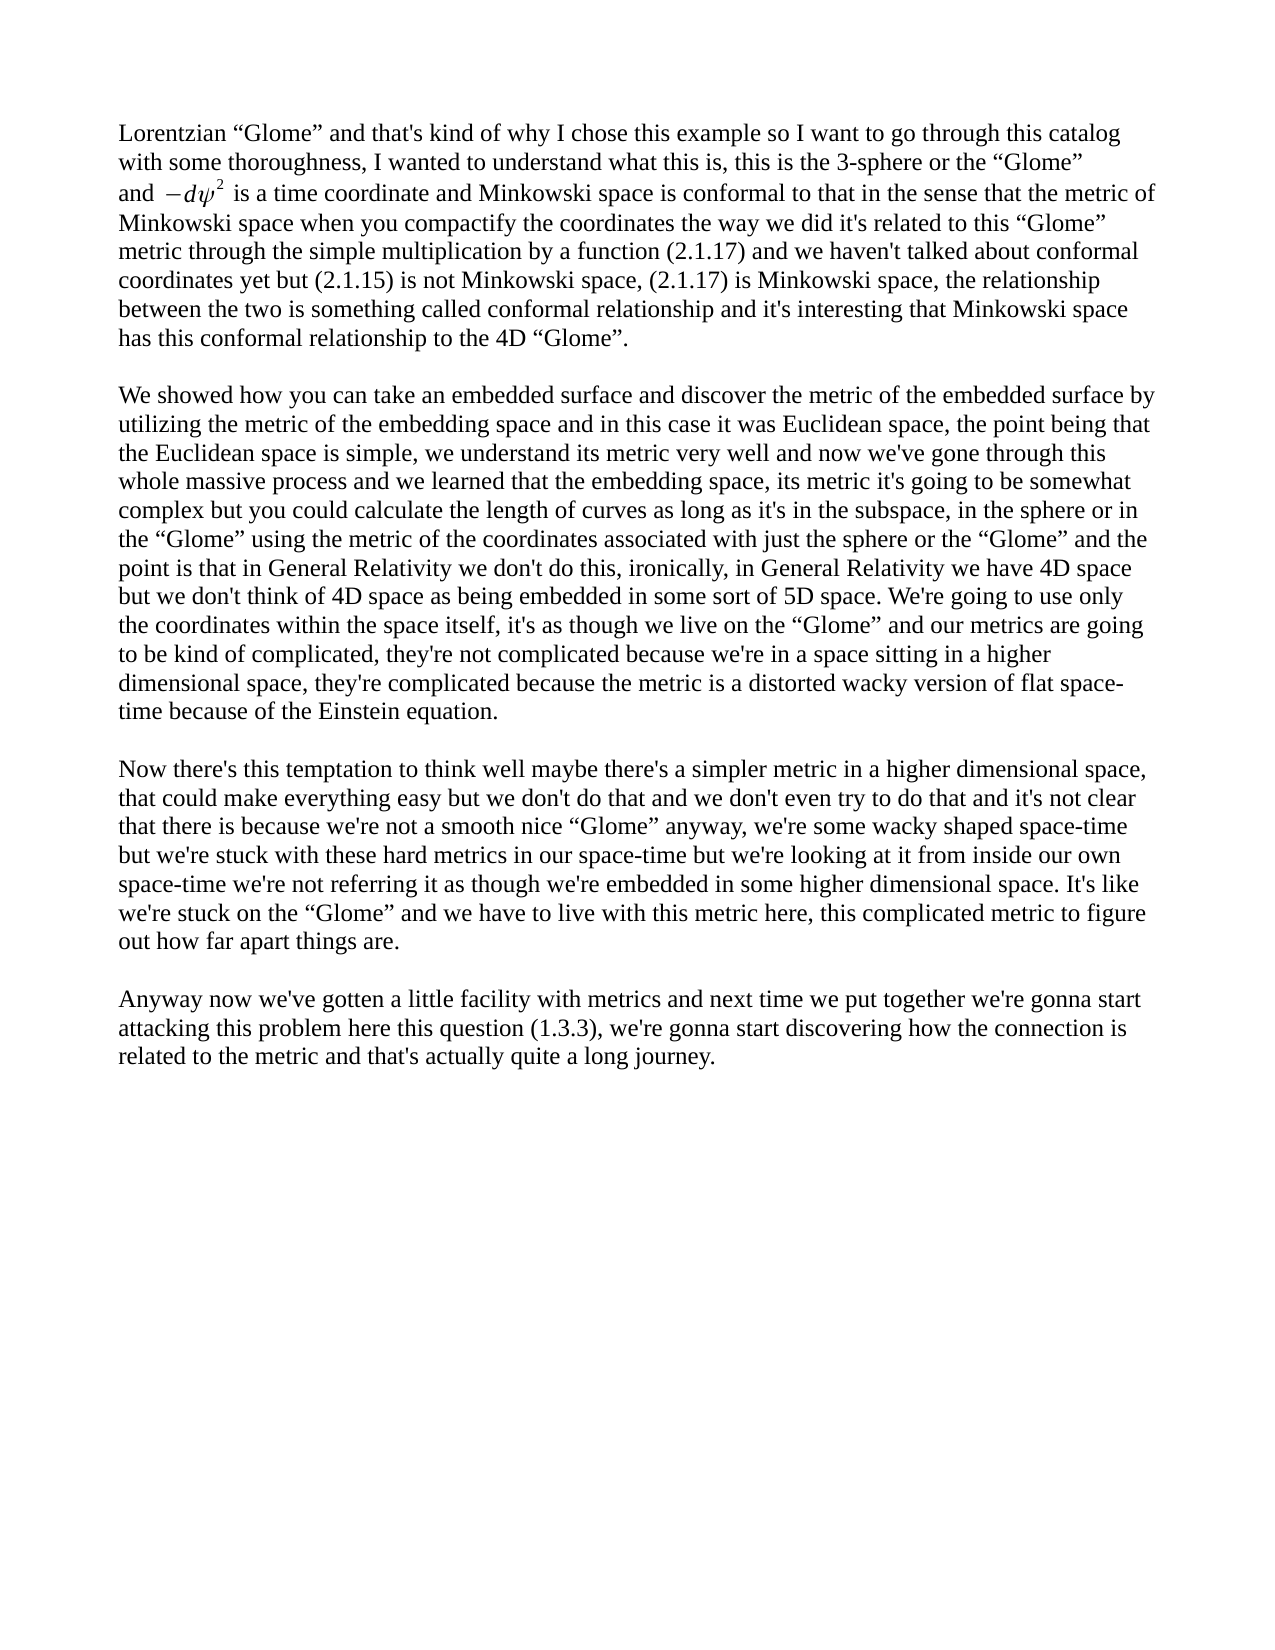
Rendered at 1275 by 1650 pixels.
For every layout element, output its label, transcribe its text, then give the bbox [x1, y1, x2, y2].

text coordinates yet but (2.1.15) is not Minkowski space, (2.1.17) is Minkowski space, the relationship [118, 265, 1157, 294]
text andis a time coordinate and Minkowski space is conformal to that in the sense that the metric of Minkowski space when you compactify the coordinates the way we did it's related to this “Glome” metric through the simple multiplication by a function (2.1.17) and we haven't talked about conformal [118, 176, 1157, 265]
text We showed how you can take an embedded surface and discover the metric of the embedded surface by utilizing the metric of the embedding space and in this case it was Euclidean space, the point being that the Euclidean space is simple, we understand its metric very well and now we've gone through this whole massive process and we learned that the embedding space, its metric it's going to be somewhat complex but you could calculate the length of curves as long as it's in the subspace, in the sphere or in the “Glome” using the metric of the coordinates associated with just the sphere or the “Glome” and the point is that in General Relativity we don't do this, ironically, in General Relativity we have 4D space but we don't think of 4D space as being embedded in some sort of 5D space. We're going to use only the coordinates within the space itself, it's as though we live on the “Glome” and our metrics are going to be kind of complicated, they're not complicated because we're in a space sitting in a higher dimensional space, they're complicated because the metric is a distorted wacky version of flat space-time because of the Einstein equation. [118, 380, 1157, 725]
text Anyway now we've gotten a little facility with metrics and next time we put together we're gonna start attacking this problem here this question (1.3.3), we're gonna start discovering how the connection is related to the metric and that's actually quite a long journey. [118, 984, 1157, 1070]
text looks like (37) which is a little more elementary than the next dimension which will have an additional type angle. This is the metric on the “Glome” (36) and the reason I went through this trouble to get the metric on the “Glome” is if you look at the spatial part of the conform-compactified coordinates metric, (2.1.4) in the catalog, that's exactly what you're dealing with. We have two anglesandand then you have one angleand this oneis the time variable, just ignore that for now because we're just looking at the purely spatial Euclidean part and that's the “Glome”. Ultimately what we learned is that Minkowski space, when we did that whole analysis of Minkowski space the spatial part of Minkowski space in compactified coordinates is conformal to the Lorentzian “Glome” and that's kind of why I chose this example so I want to go through this catalog with some thoroughness, I wanted to understand what this is, this is the 3-sphere or the “Glome” [118, 118, 1157, 176]
text between the two is something called conformal relationship and it's interesting that Minkowski space has this conformal relationship to the 4D “Glome”. [118, 294, 1157, 351]
text Now there's this temptation to think well maybe there's a simpler metric in a higher dimensional space, that could make everything easy but we don't do that and we don't even try to do that and it's not clear that there is because we're not a smooth nice “Glome” anyway, we're some wacky shaped space-time but we're stuck with these hard metrics in our space-time but we're looking at it from inside our own space-time we're not referring it as though we're embedded in some higher dimensional space. It's like we're stuck on the “Glome” and we have to live with this metric here, this complicated metric to figure out how far apart things are. [118, 754, 1157, 955]
